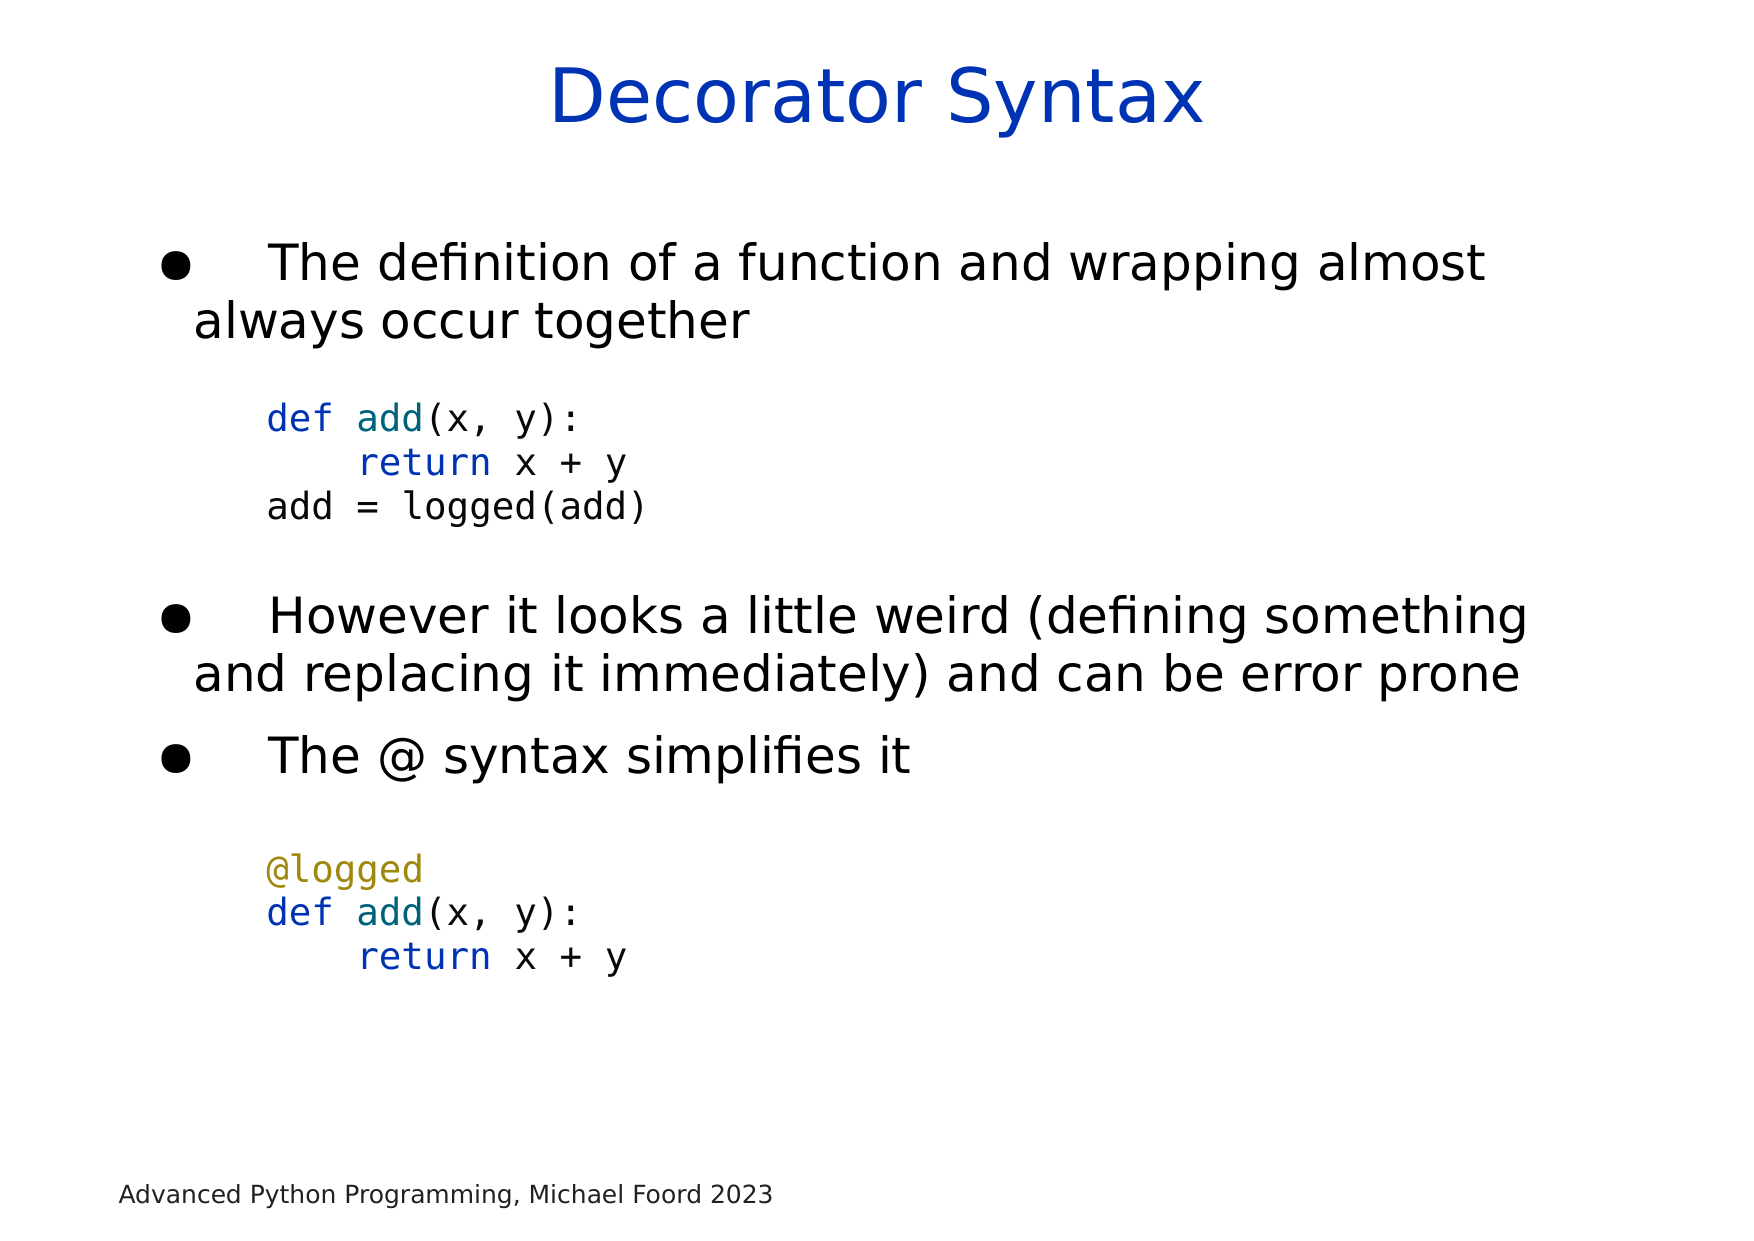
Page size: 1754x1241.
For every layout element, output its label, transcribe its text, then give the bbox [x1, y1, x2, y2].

list The definition of a function and wrapping almost always occur together [156, 234, 1636, 350]
list The @ syntax simplifies it [156, 727, 1636, 785]
list However it looks a little weird (defining something and replacing it immediately) and can be error prone [156, 587, 1636, 703]
text def add(x, y): return x + y add = logged(add) [266, 397, 1636, 528]
text @logged def add(x, y): return x + y [266, 847, 1636, 1022]
text Decorator Syntax [118, 53, 1636, 140]
